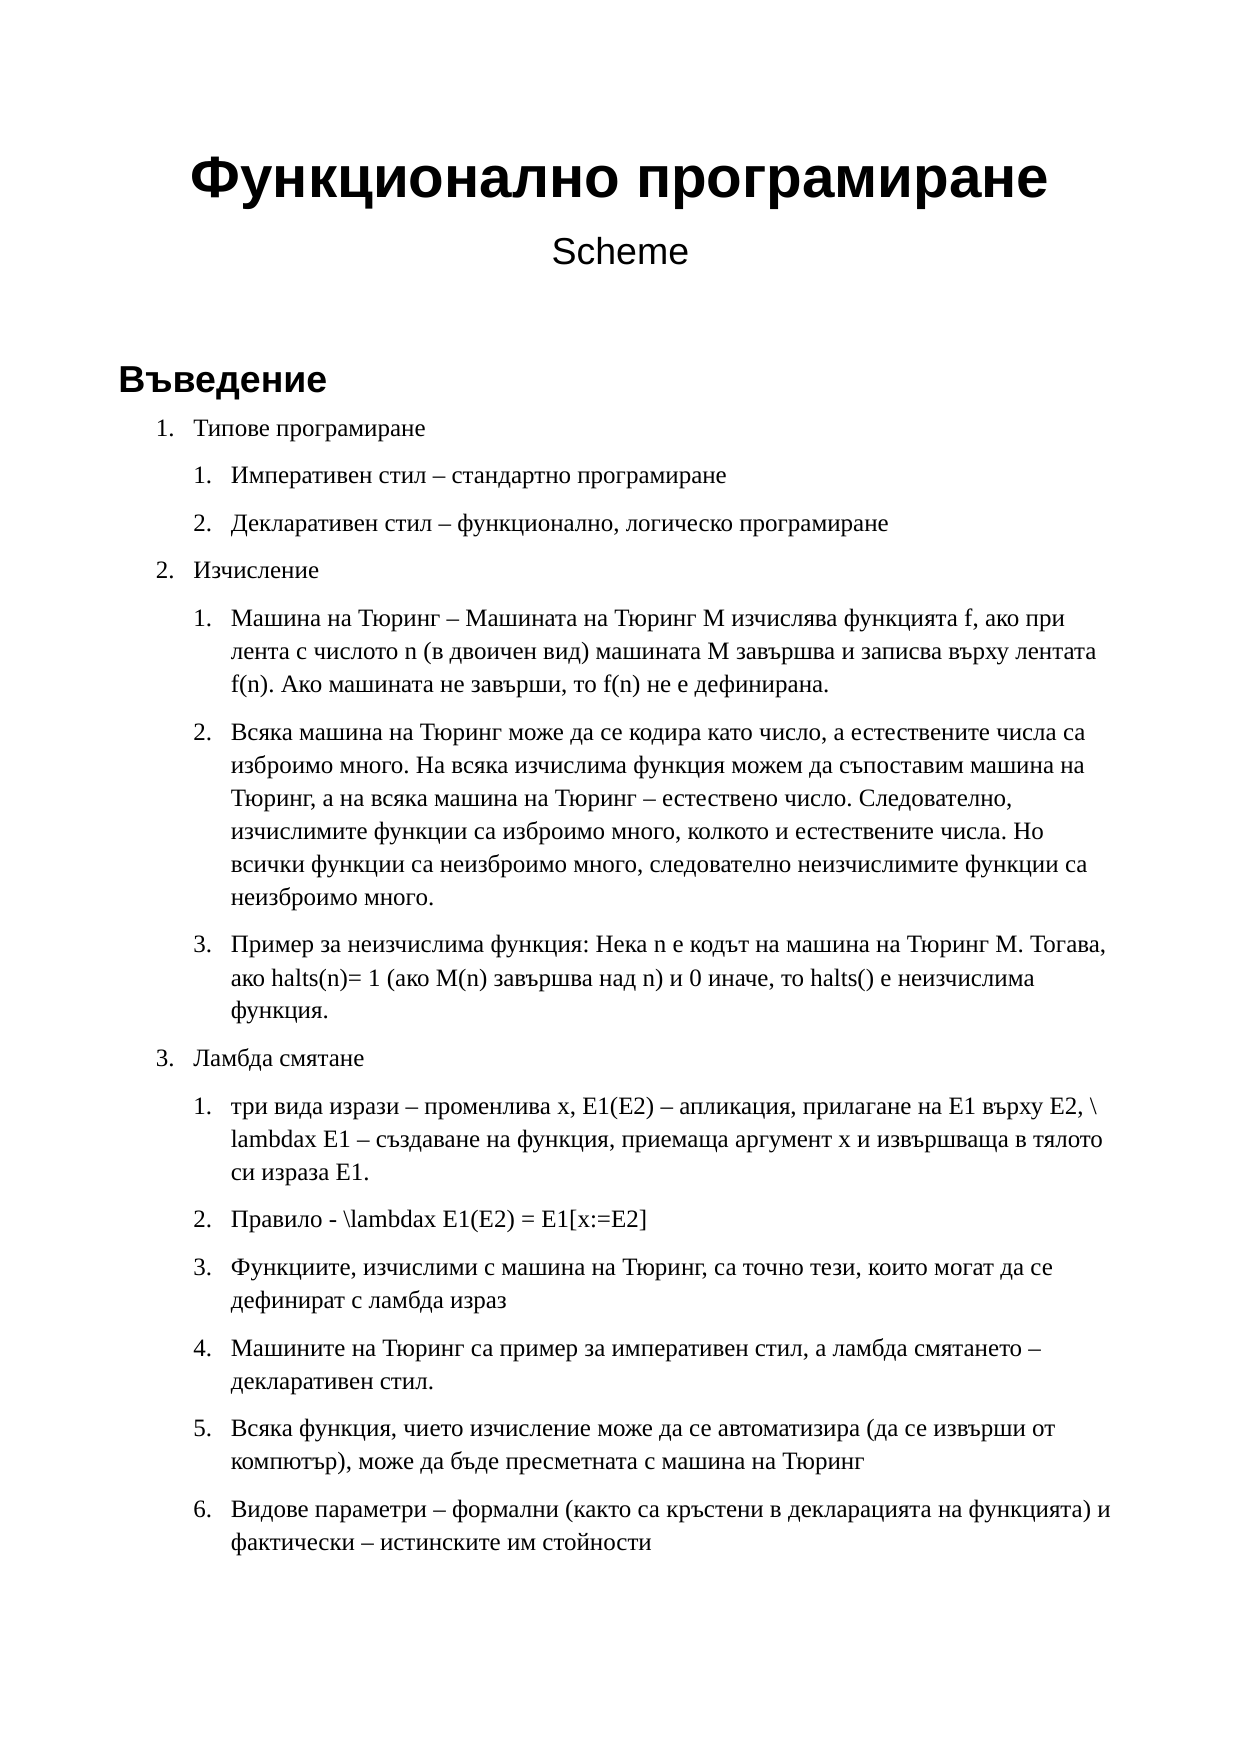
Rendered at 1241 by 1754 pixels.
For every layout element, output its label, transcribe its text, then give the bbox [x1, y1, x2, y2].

list Всяка функция, чието изчисление може да се автоматизира (да се извърши от компютър), може да бъде пресметната с машина на Тюринг [193, 1413, 1122, 1475]
list Изчисление [156, 556, 1122, 584]
list Машините на Тюринг са пример за императивен стил, а ламбда смятането – декларативен стил. [193, 1333, 1122, 1394]
list Функциите, изчислими с машина на Тюринг, са точно тези, които могат да се дефинират с ламбда израз [193, 1252, 1122, 1314]
list Правило - \lambdax E1(E2) = E1[x:=E2] [193, 1204, 1122, 1233]
list Пример за неизчислима функция: Нека n е кодът на машина на Тюринг M. Тогава, ако halts(n)= 1 (ако М(n) завършва над n) и 0 иначе, то halts() е неизчислима функция. [193, 929, 1122, 1024]
list Декларативен стил – функционално, логическо програмиране [193, 508, 1122, 537]
list Машина на Тюринг – Машината на Тюринг M изчислява функцията f, ако при лента с числото n (в двоичен вид) машината M завършва и записва върху лентата f(n). Ако машината не завърши, то f(n) не е дефинирана. [193, 603, 1122, 698]
list Императивен стил – стандартно програмиране [193, 460, 1122, 489]
title Функционално програмиране [118, 143, 1122, 210]
subtitle Въведение [118, 357, 1122, 400]
subtitle Scheme [118, 229, 1122, 272]
list Ламбда смятане [156, 1043, 1122, 1072]
list три вида изрази – променлива x, E1(E2) – апликация, прилагане на E1 върху E2, \lambdax E1 – създаване на функция, приемаща аргумент x и извършваща в тялото си израза E1. [193, 1091, 1122, 1186]
list Типове програмиране [156, 413, 1122, 442]
list Видове параметри – формални (както са кръстени в декларацията на функцията) и фактически – истинските им стойности [193, 1494, 1122, 1556]
list Всяка машина на Тюринг може да се кодира като число, а естествените числа са изброимо много. На всяка изчислима функция можем да съпоставим машина на Тюринг, а на всяка машина на Тюринг – естествено число. Следователно, изчислимите функции са изброимо много, колкото и естествените числа. Но всички функции са неизброимо много, следователно неизчислимите функции са неизброимо много. [193, 717, 1122, 911]
